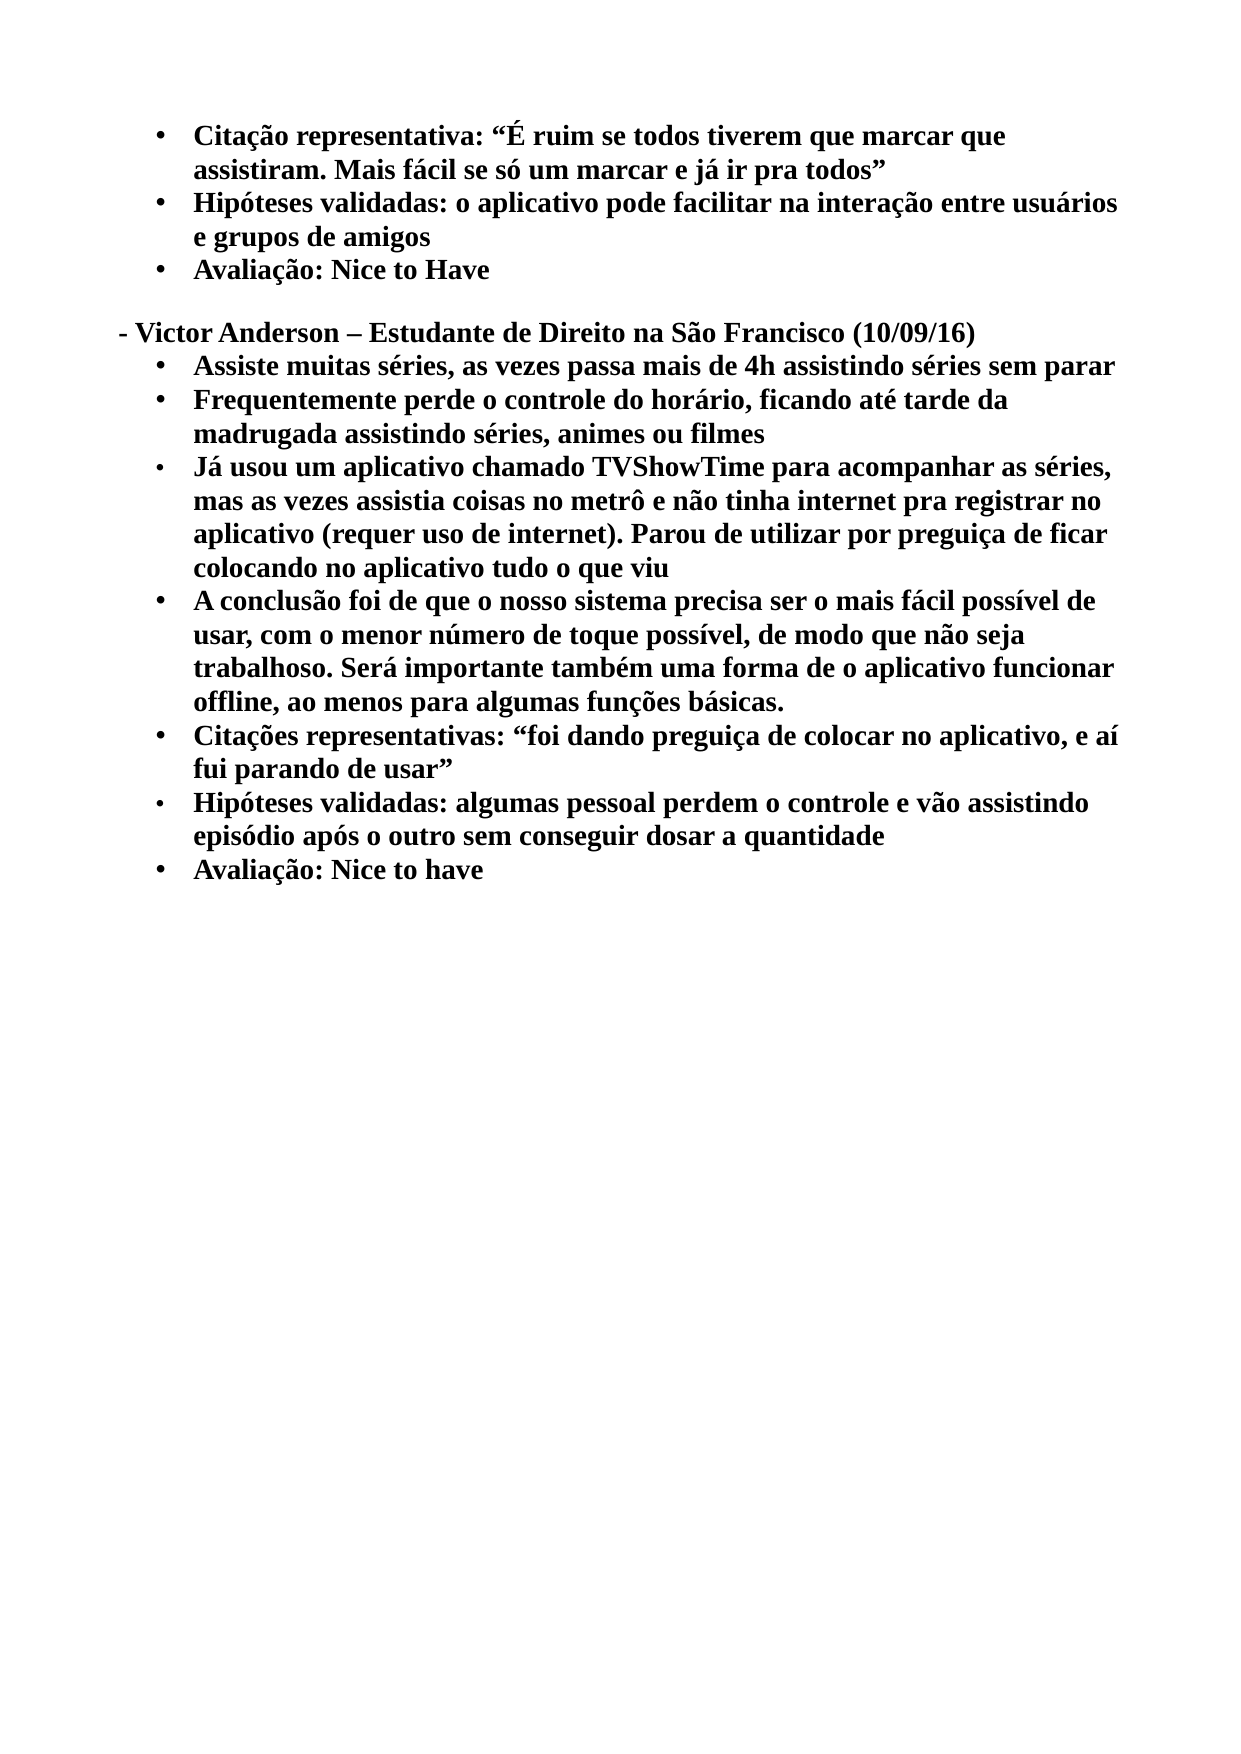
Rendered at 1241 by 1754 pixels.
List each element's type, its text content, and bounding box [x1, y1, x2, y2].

list Avaliação: Nice to Have [156, 252, 1122, 286]
list Avaliação: Nice to have [156, 852, 1122, 886]
text - Victor Anderson – Estudante de Direito na São Francisco (10/09/16) [118, 315, 1122, 348]
list Citação representativa: “É ruim se todos tiverem que marcar que assistiram. Mais fácil se só um marcar e já ir pra todos” [156, 118, 1122, 185]
list Frequentemente perde o controle do horário, ficando até tarde da madrugada assistindo séries, animes ou filmes [156, 382, 1122, 449]
list Hipóteses validadas: o aplicativo pode facilitar na interação entre usuários e grupos de amigos [156, 185, 1122, 252]
list Citações representativas: “foi dando preguiça de colocar no aplicativo, e aí fui parando de usar” [156, 718, 1122, 785]
list Já usou um aplicativo chamado TVShowTime para acompanhar as séries, mas as vezes assistia coisas no metrô e não tinha internet pra registrar no aplicativo (requer uso de internet). Parou de utilizar por preguiça de ficar colocando no aplicativo tudo o que viu [156, 449, 1122, 583]
list Assiste muitas séries, as vezes passa mais de 4h assistindo séries sem parar [156, 348, 1122, 382]
list Hipóteses validadas: algumas pessoal perdem o controle e vão assistindo episódio após o outro sem conseguir dosar a quantidade [156, 785, 1122, 852]
list A conclusão foi de que o nosso sistema precisa ser o mais fácil possível de usar, com o menor número de toque possível, de modo que não seja trabalhoso. Será importante também uma forma de o aplicativo funcionar offline, ao menos para algumas funções básicas. [156, 583, 1122, 718]
